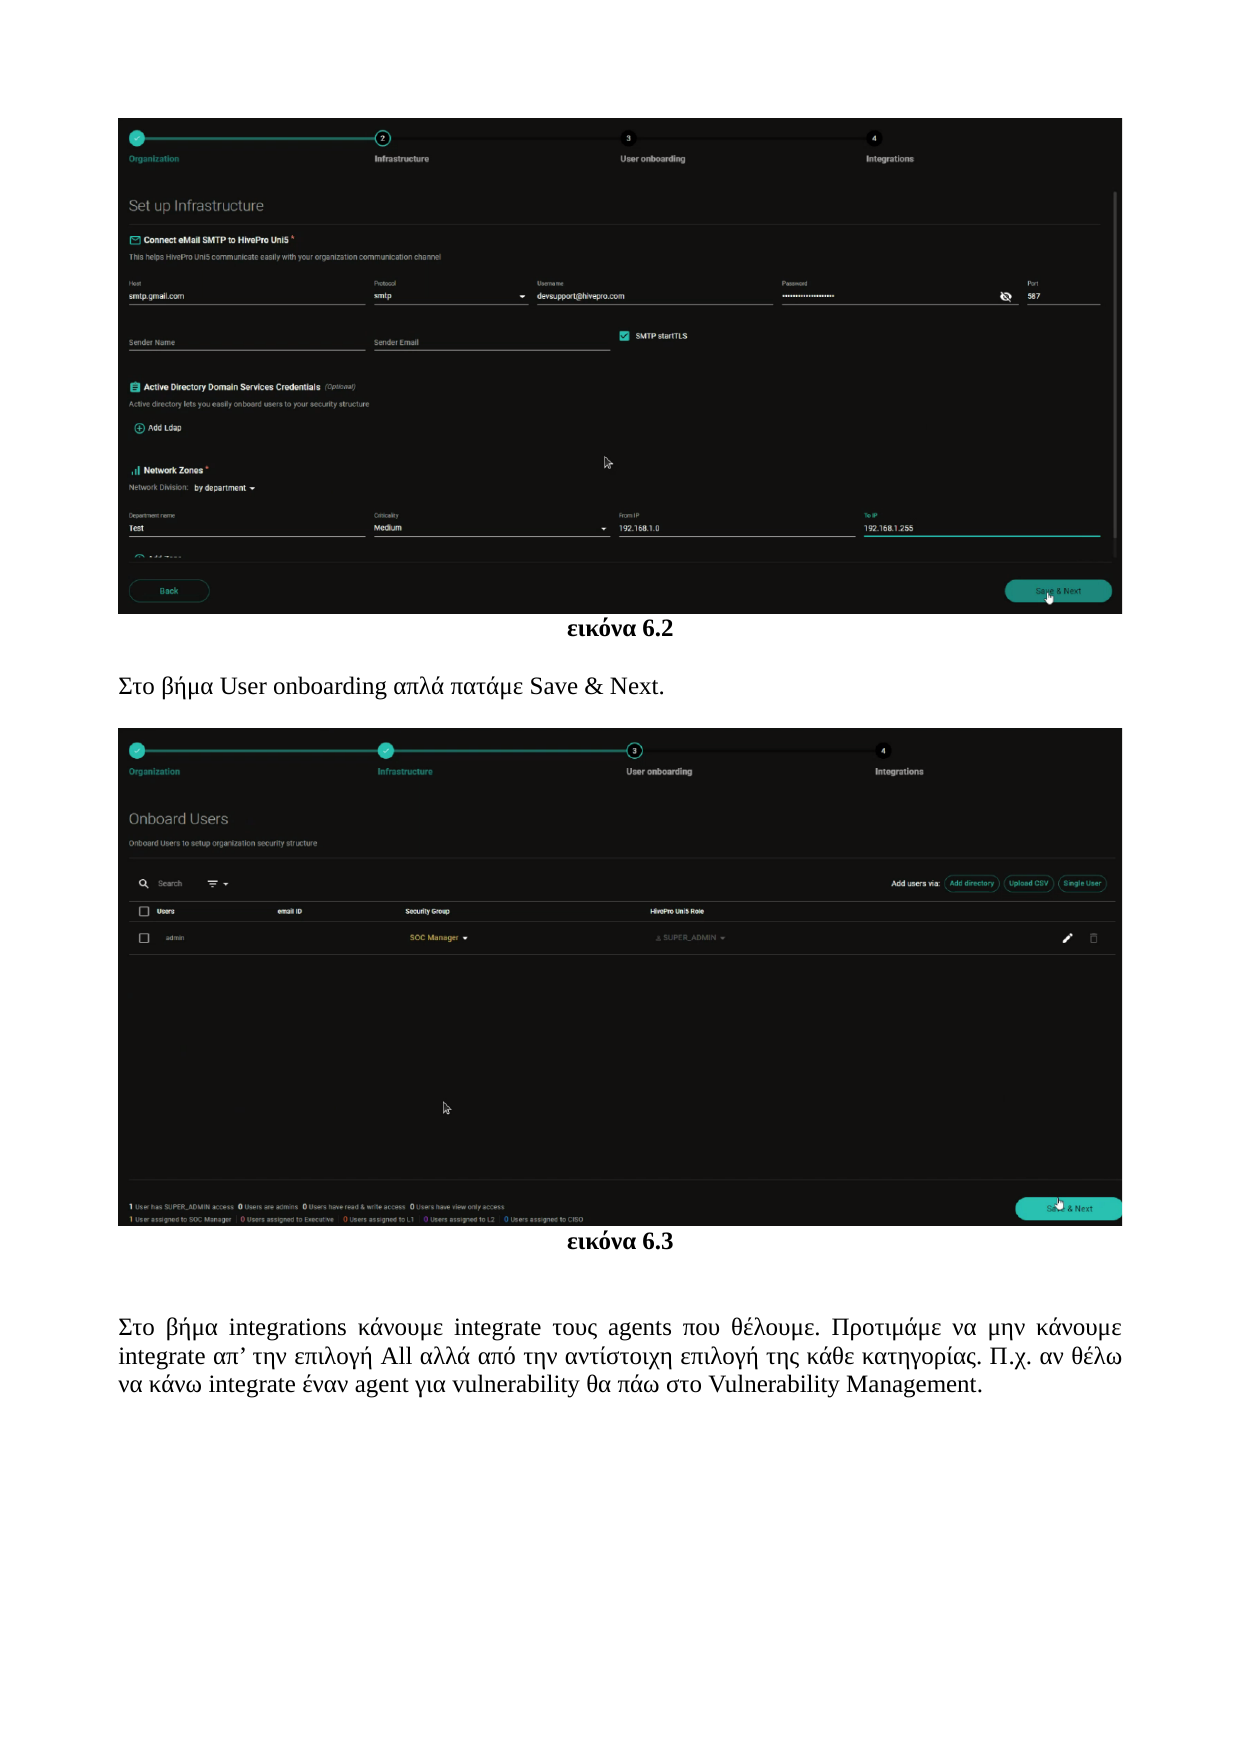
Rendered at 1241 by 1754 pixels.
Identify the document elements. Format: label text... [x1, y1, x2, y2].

text εικόνα 6.3 [118, 1226, 1122, 1254]
text Στο βήμα User onboarding απλά πατάμε Save & Next. [118, 671, 1122, 700]
text εικόνα 6.2 [118, 614, 1122, 642]
text Στο βήμα integrations κάνουμε integrate τους agents που θέλουμε. Προτιμάμε να μην κάνουμε integrate απ’ την επιλογή All αλλά από την αντίστοιχη επιλογή της κάθε κατηγορίας. Π.χ. αν θέλω να κάνω integrate έναν agent για vulnerability θα πάω στο Vulnerability Management. [118, 1312, 1122, 1398]
